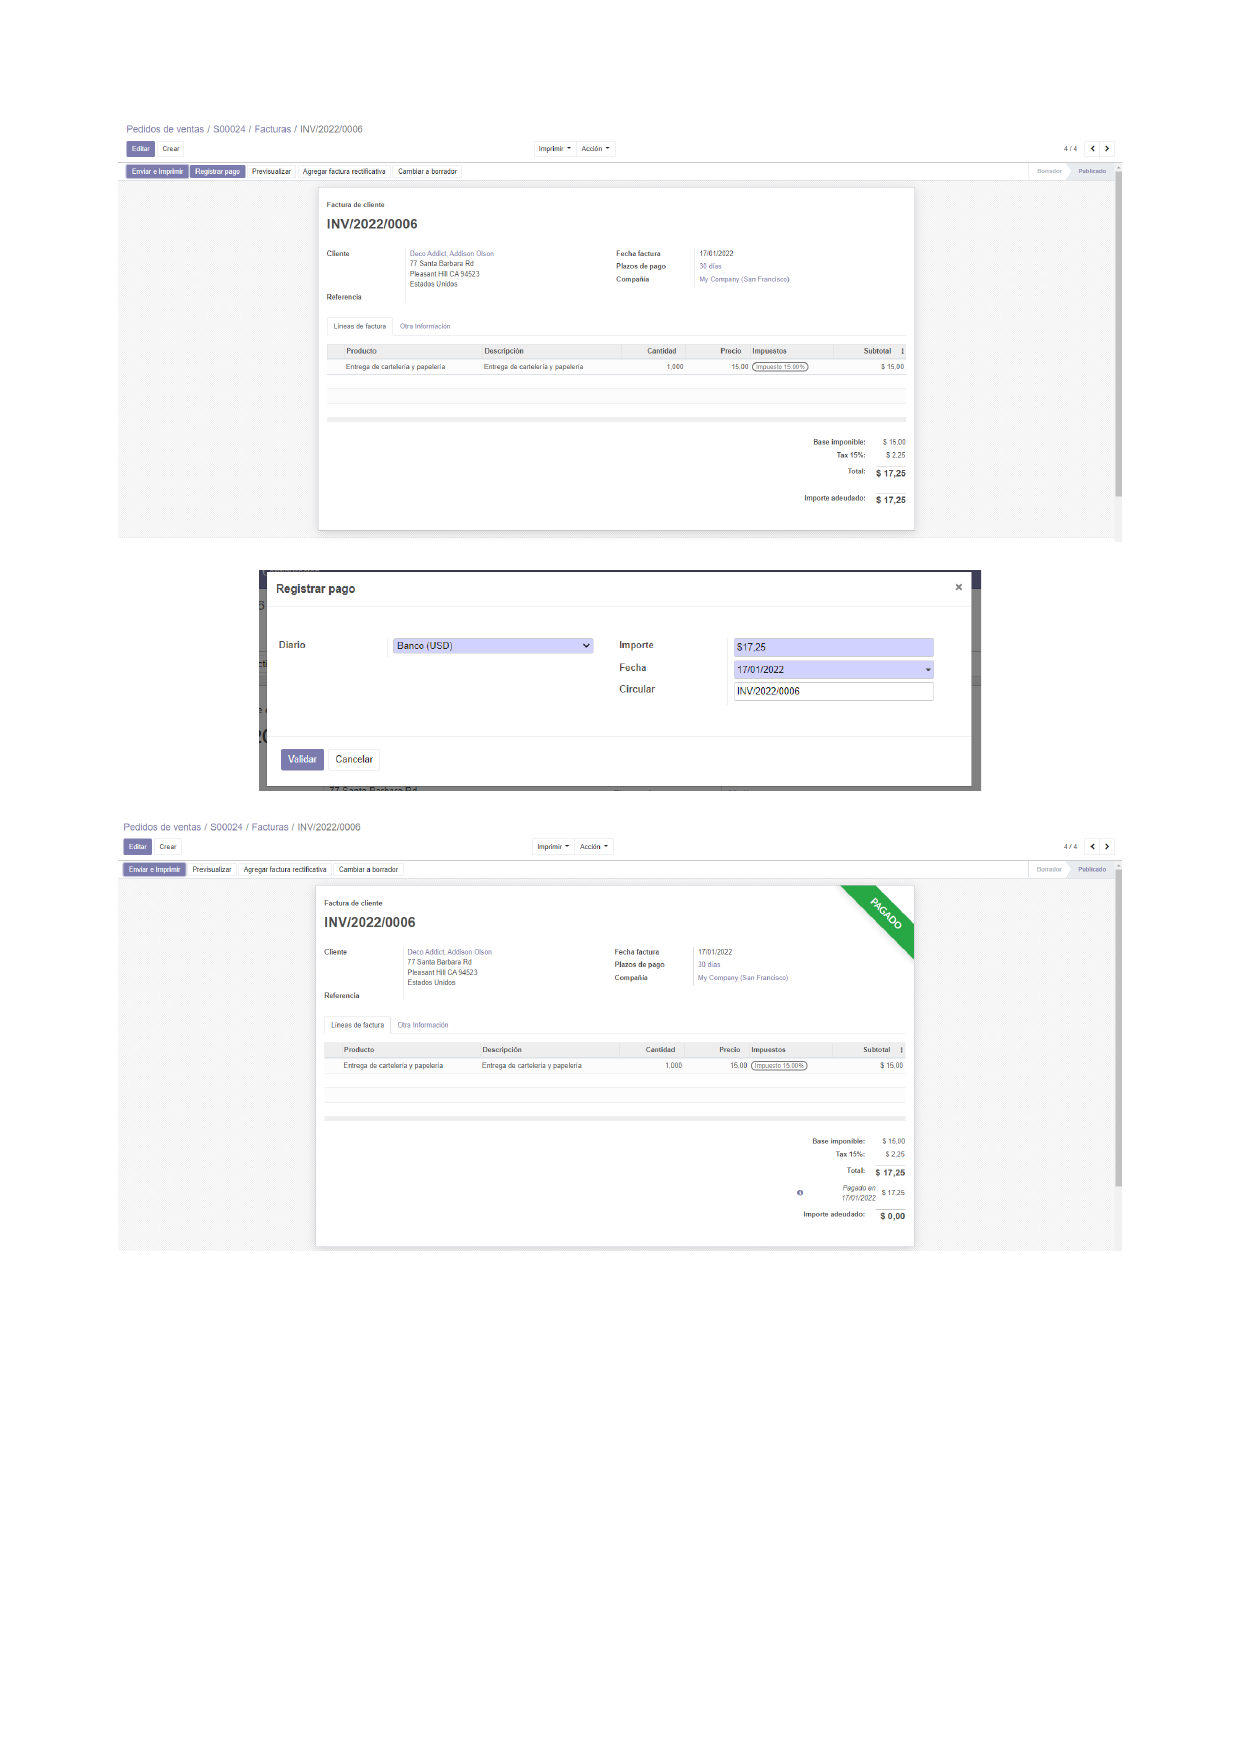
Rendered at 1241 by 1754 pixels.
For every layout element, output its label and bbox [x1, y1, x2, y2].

picture [118, 819, 1123, 1251]
picture [118, 118, 1123, 542]
picture [259, 570, 982, 791]
